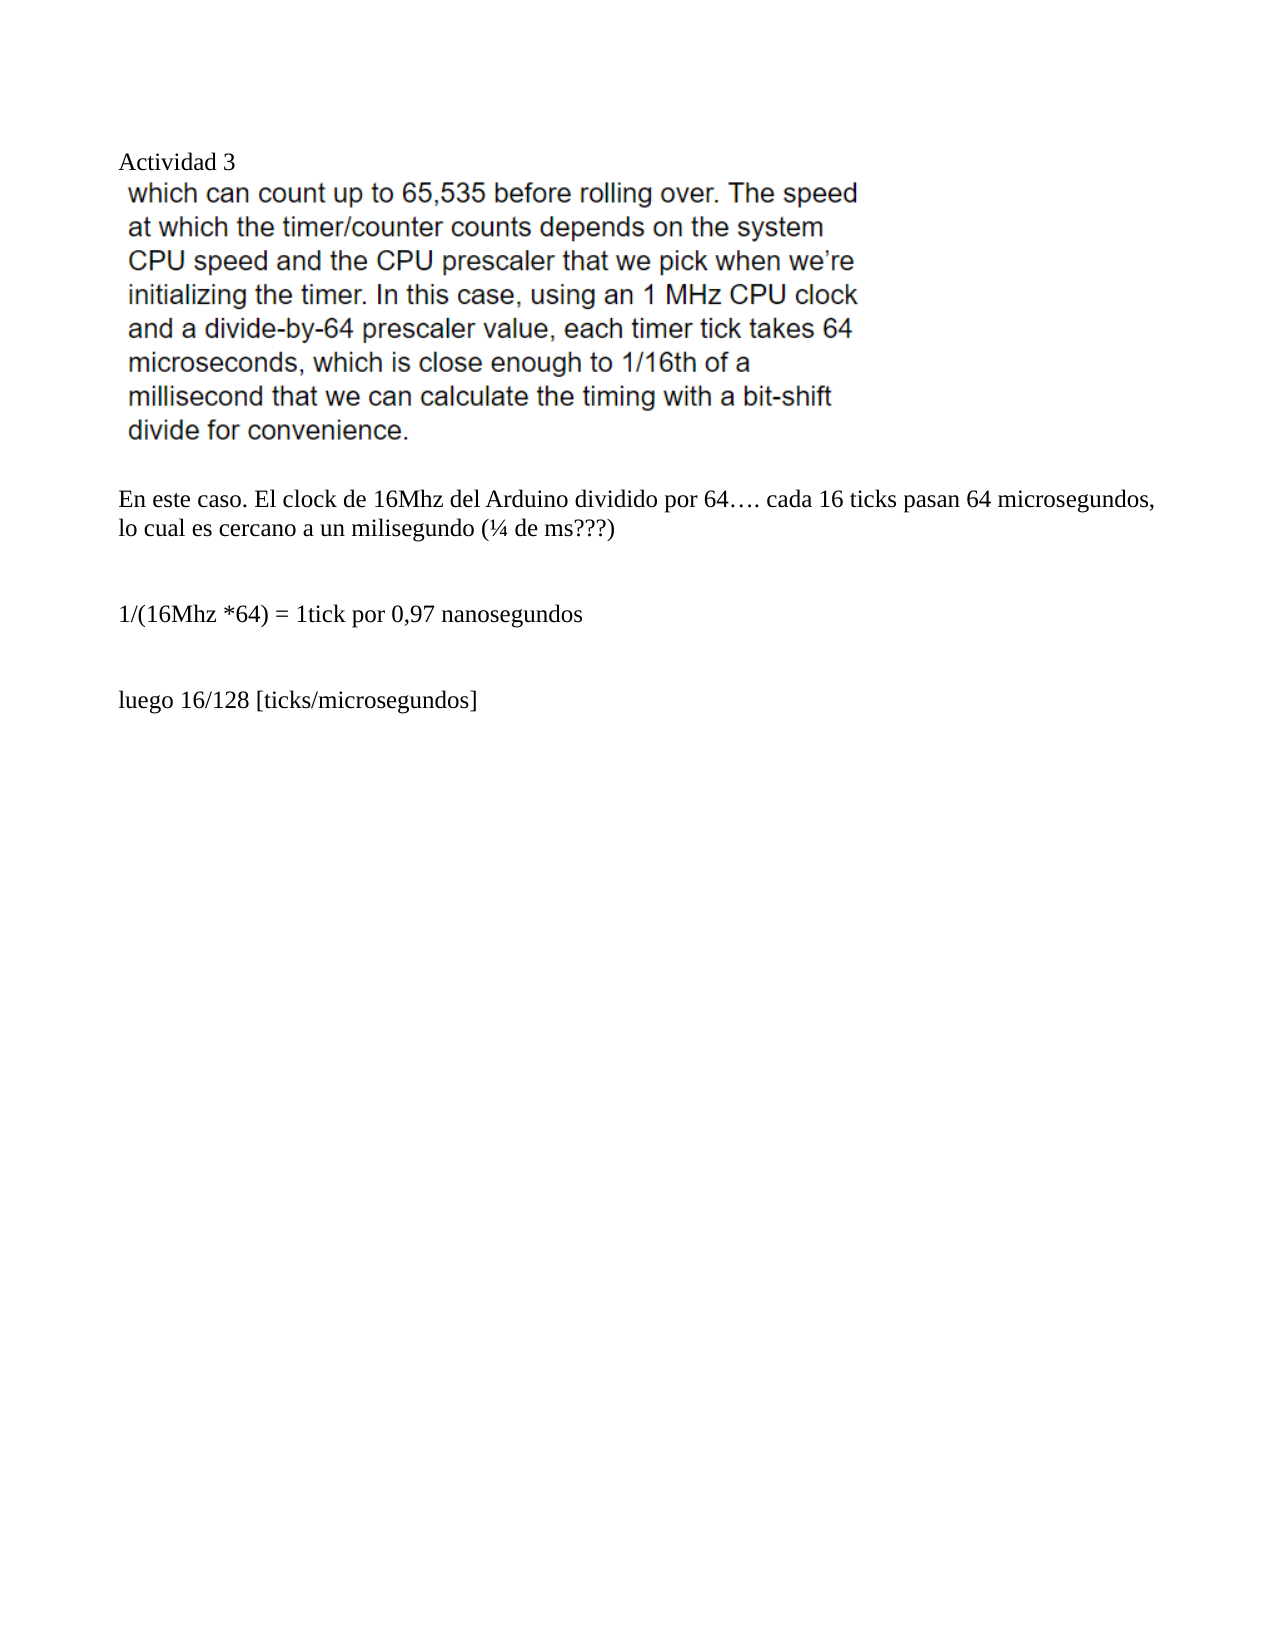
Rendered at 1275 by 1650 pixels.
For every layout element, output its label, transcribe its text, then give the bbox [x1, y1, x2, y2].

text En este caso. El clock de 16Mhz del Arduino dividido por 64…. cada 16 ticks pasan 64 microsegundos, lo cual es cercano a un milisegundo (¼ de ms???) [118, 484, 1157, 542]
text 1/(16Mhz *64) = 1tick por 0,97 nanosegundos [118, 599, 1157, 628]
text luego 16/128 [ticks/microsegundos] [118, 686, 1157, 714]
text Actividad 3 [118, 147, 1157, 176]
picture [118, 175, 870, 456]
